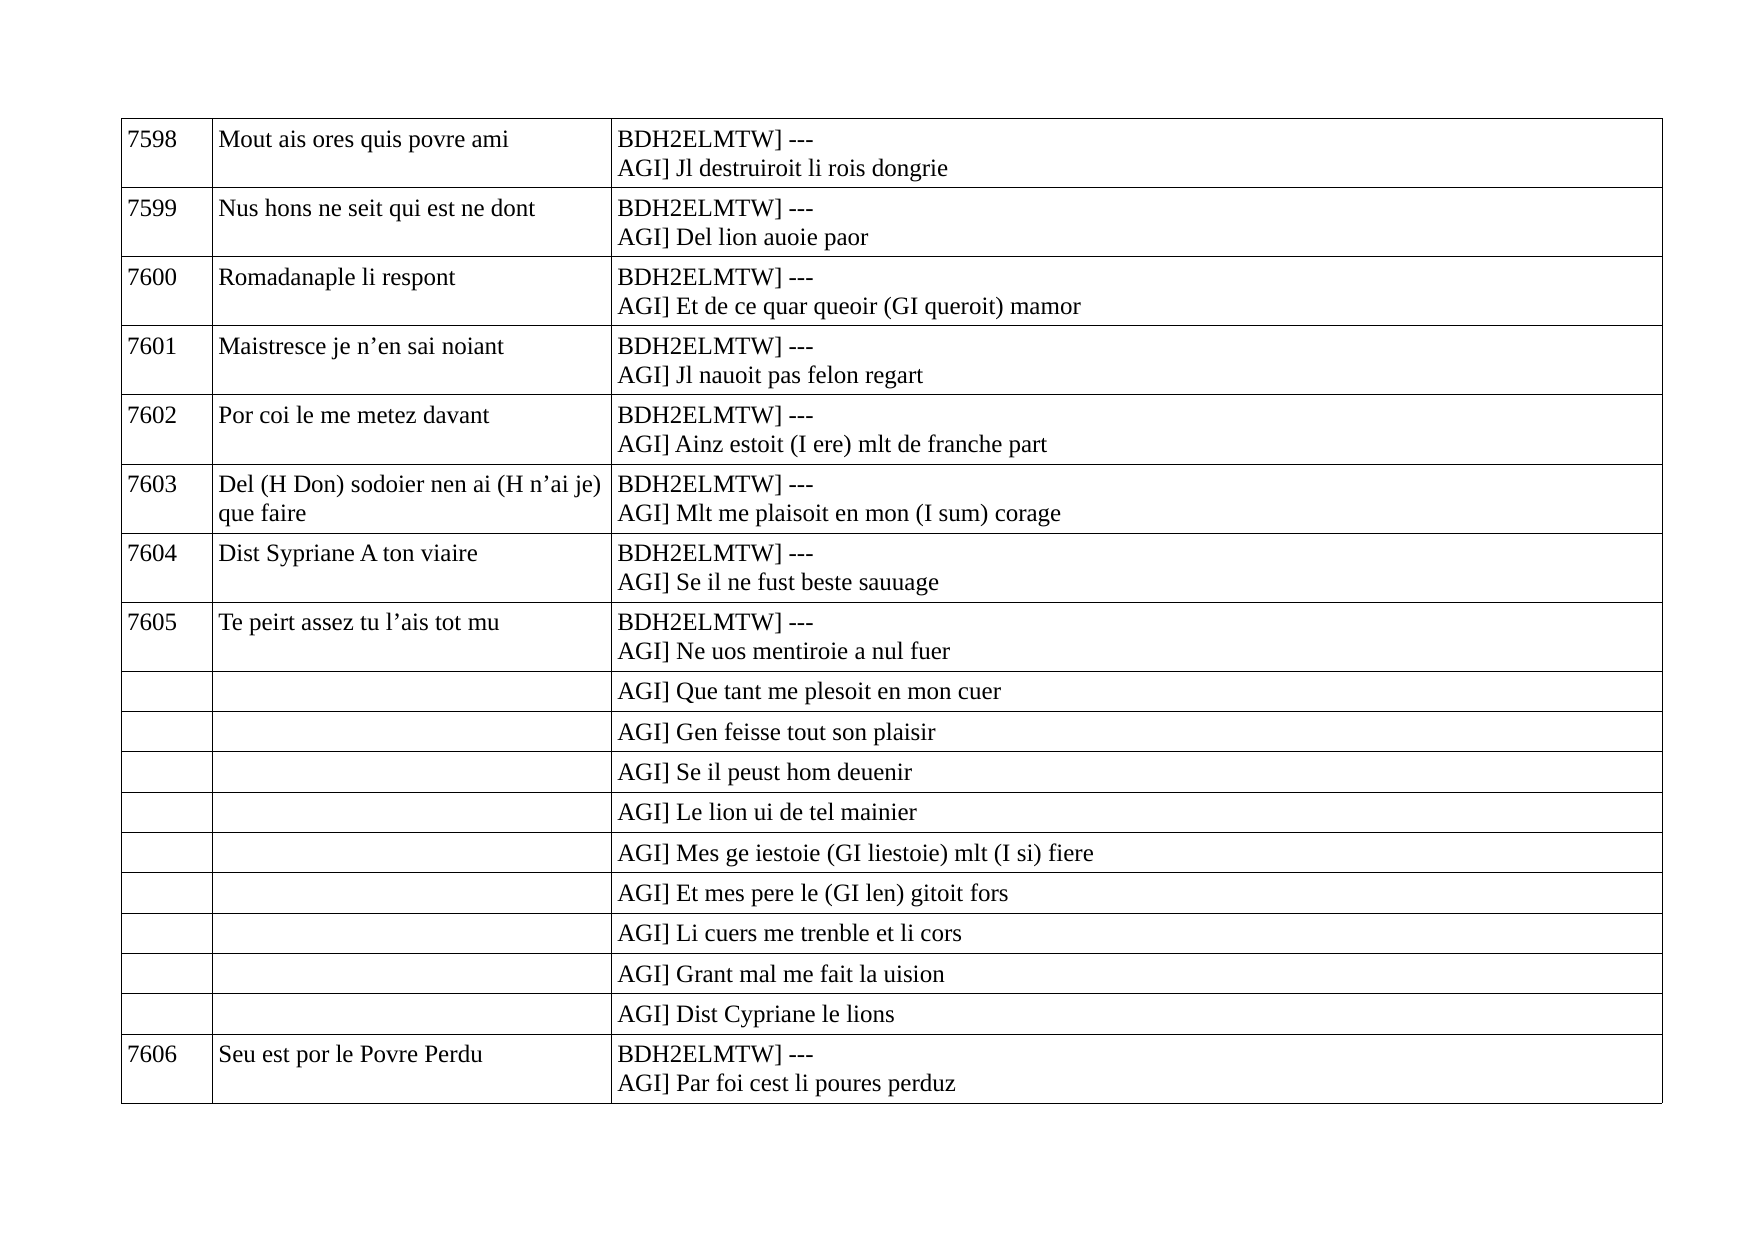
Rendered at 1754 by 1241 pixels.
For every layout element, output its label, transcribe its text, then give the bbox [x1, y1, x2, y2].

table_cell 7603 [122, 465, 212, 532]
table_cell [213, 994, 611, 1033]
table_cell AGI] Mes ge iestoie (GI liestoie) mlt (I si) fiere [612, 833, 1662, 872]
table_cell [213, 914, 611, 953]
table_cell Te peirt assez tu l’ais tot mu [213, 603, 611, 671]
table_cell 7601 [122, 326, 212, 394]
table_cell [122, 752, 212, 792]
table_cell [213, 712, 611, 751]
table_cell AGI] Gen feisse tout son plaisir [612, 712, 1662, 751]
table_cell 7602 [122, 395, 212, 463]
table_cell BDH2ELMTW] --- AGI] Et de ce quar queoir (GI queroit) mamor [612, 257, 1662, 325]
table_cell [122, 712, 212, 751]
table_cell 7604 [122, 534, 212, 602]
table_cell AGI] Grant mal me fait la uision [612, 954, 1662, 993]
table_cell Romadanaple li respont [213, 257, 611, 325]
table_cell [122, 672, 212, 711]
table_cell [122, 833, 212, 872]
table_cell 7600 [122, 257, 212, 325]
table_cell AGI] Se il peust hom deuenir [612, 752, 1662, 792]
table_cell [122, 793, 212, 832]
table_cell [122, 914, 212, 953]
table_cell AGI] Que tant me plesoit en mon cuer [612, 672, 1662, 711]
table_cell BDH2ELMTW] --- AGI] Par foi cest li poures perduz [612, 1035, 1662, 1102]
table_cell [122, 954, 212, 993]
table_cell Maistresce je n’en sai noiant [213, 326, 611, 394]
table_cell AGI] Le lion ui de tel mainier [612, 793, 1662, 832]
table_cell Nus hons ne seit qui est ne dont [213, 188, 611, 256]
table_cell [213, 833, 611, 872]
table_cell [213, 672, 611, 711]
table_cell [122, 994, 212, 1033]
table_cell 7598 [122, 119, 212, 187]
table_cell BDH2ELMTW] --- AGI] Jl nauoit pas felon regart [612, 326, 1662, 394]
table_cell 7605 [122, 603, 212, 671]
table_cell Mout ais ores quis povre ami [213, 119, 611, 187]
table_cell BDH2ELMTW] --- AGI] Del lion auoie paor [612, 188, 1662, 256]
table_cell BDH2ELMTW] --- AGI] Se il ne fust beste sauuage [612, 534, 1662, 602]
table_cell BDH2ELMTW] --- AGI] Jl destruiroit li rois dongrie [612, 119, 1662, 187]
table_cell AGI] Dist Cypriane le lions [612, 994, 1662, 1033]
table_cell AGI] Et mes pere le (GI len) gitoit fors [612, 873, 1662, 912]
table_cell Dist Sypriane A ton viaire [213, 534, 611, 602]
table_cell 7599 [122, 188, 212, 256]
table_cell Por coi le me metez davant [213, 395, 611, 463]
table_cell [213, 752, 611, 792]
table_cell [122, 873, 212, 912]
table_cell [213, 954, 611, 993]
table_cell Del (H Don) sodoier nen ai (H n’ai je) que faire [213, 465, 611, 532]
table_cell [213, 793, 611, 832]
table_cell [213, 873, 611, 912]
table_cell BDH2ELMTW] --- AGI] Mlt me plaisoit en mon (I sum) corage [612, 465, 1662, 532]
table_cell BDH2ELMTW] --- AGI] Ne uos mentiroie a nul fuer [612, 603, 1662, 671]
table_cell BDH2ELMTW] --- AGI] Ainz estoit (I ere) mlt de franche part [612, 395, 1662, 463]
table_cell 7606 [122, 1035, 212, 1102]
table_cell AGI] Li cuers me trenble et li cors [612, 914, 1662, 953]
table_cell Seu est por le Povre Perdu [213, 1035, 611, 1102]
